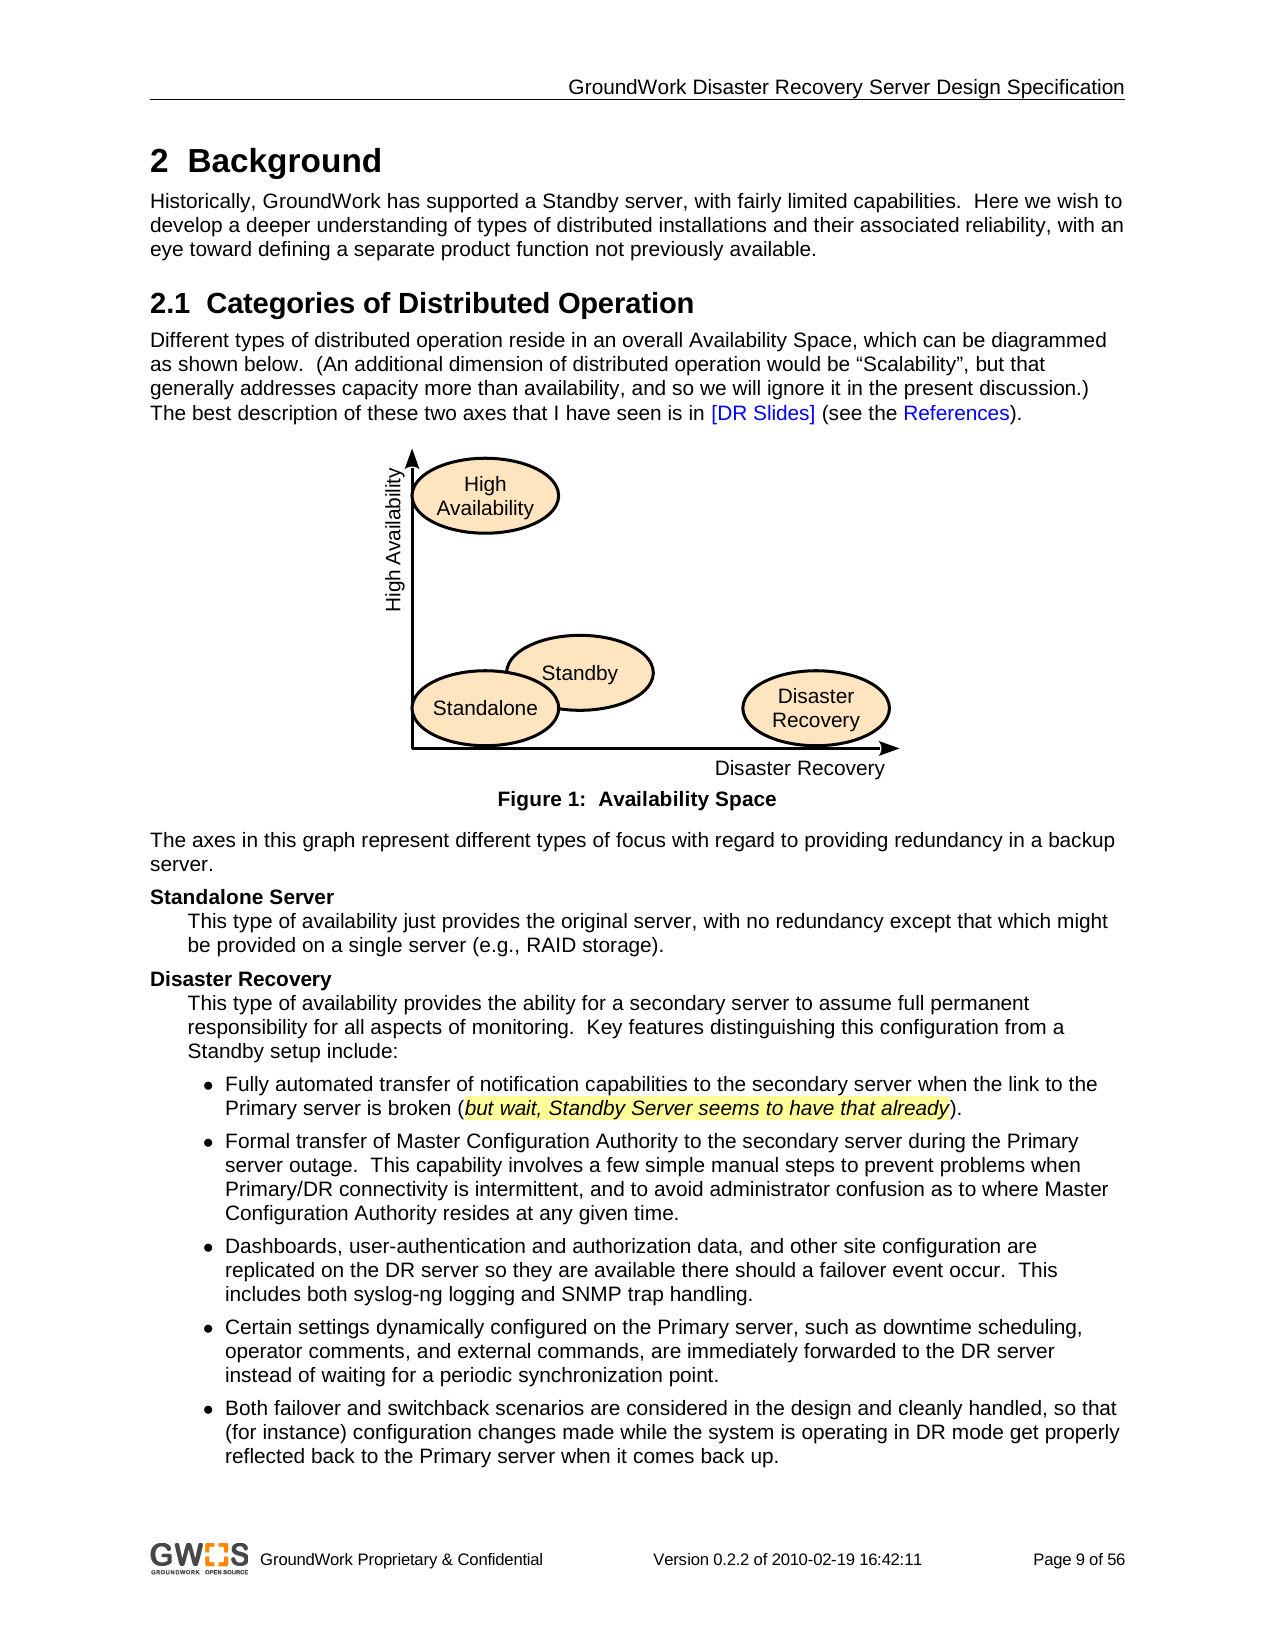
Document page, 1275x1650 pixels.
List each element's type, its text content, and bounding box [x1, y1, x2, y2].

list Certain settings dynamically configured on the Primary server, such as downtime scheduling, operator comments, and external commands, are immediately forwarded to the DR server instead of waiting for a periodic synchronization point. [202, 1315, 1125, 1387]
picture [150, 1543, 248, 1575]
list Fully automated transfer of notification capabilities to the secondary server when the link to the Primary server is broken (but wait, Standby Server seems to have that already). [202, 1072, 1125, 1120]
subtitle Background [150, 141, 1125, 179]
text This type of availability just provides the original server, with no redundancy except that which might be provided on a single server (e.g., RAID storage). [187, 909, 1125, 957]
subtitle Standalone Server [150, 885, 1125, 909]
list Both failover and switchback scenarios are considered in the design and cleanly handled, so that (for instance) configuration changes made while the system is operating in DR mode get properly reflected back to the Primary server when it comes back up. [202, 1396, 1125, 1468]
text Figure 1: Availability Space [373, 448, 900, 811]
list Dashboards, user-authentication and authorization data, and other site configuration are replicated on the DR server so they are available there should a failover event occur. This includes both syslog-ng logging and SNMP trap handling. [202, 1234, 1125, 1306]
text Historically, GroundWork has supported a Standby server, with fairly limited capabilities. Here we wish to develop a deeper understanding of types of distributed installations and their associated reliability, with an eye toward defining a separate product function not previously available. [150, 188, 1125, 261]
text This type of availability provides the ability for a secondary server to assume full permanent responsibility for all aspects of monitoring. Key features distinguishing this configuration from a Standby setup include: [187, 991, 1125, 1063]
subtitle Disaster Recovery [150, 966, 1125, 991]
subtitle Categories of Distributed Operation [150, 286, 1125, 319]
text Different types of distributed operation reside in an overall Availability Space, which can be diagrammed as shown below. (An additional dimension of distributed operation would be “Scalability”, but that generally addresses capacity more than availability, and so we will ignore it in the present discussion.) The best description of these two axes that I have seen is in [DR Slides] (see the References). [150, 328, 1125, 424]
list Formal transfer of Master Configuration Authority to the secondary server during the Primary server outage. This capability involves a few simple manual steps to prevent problems when Primary/DR connectivity is intermittent, and to avoid administrator confusion as to where Master Configuration Authority resides at any given time. [202, 1129, 1125, 1225]
text The axes in this graph represent different types of focus with regard to providing redundancy in a backup server. [150, 828, 1125, 876]
